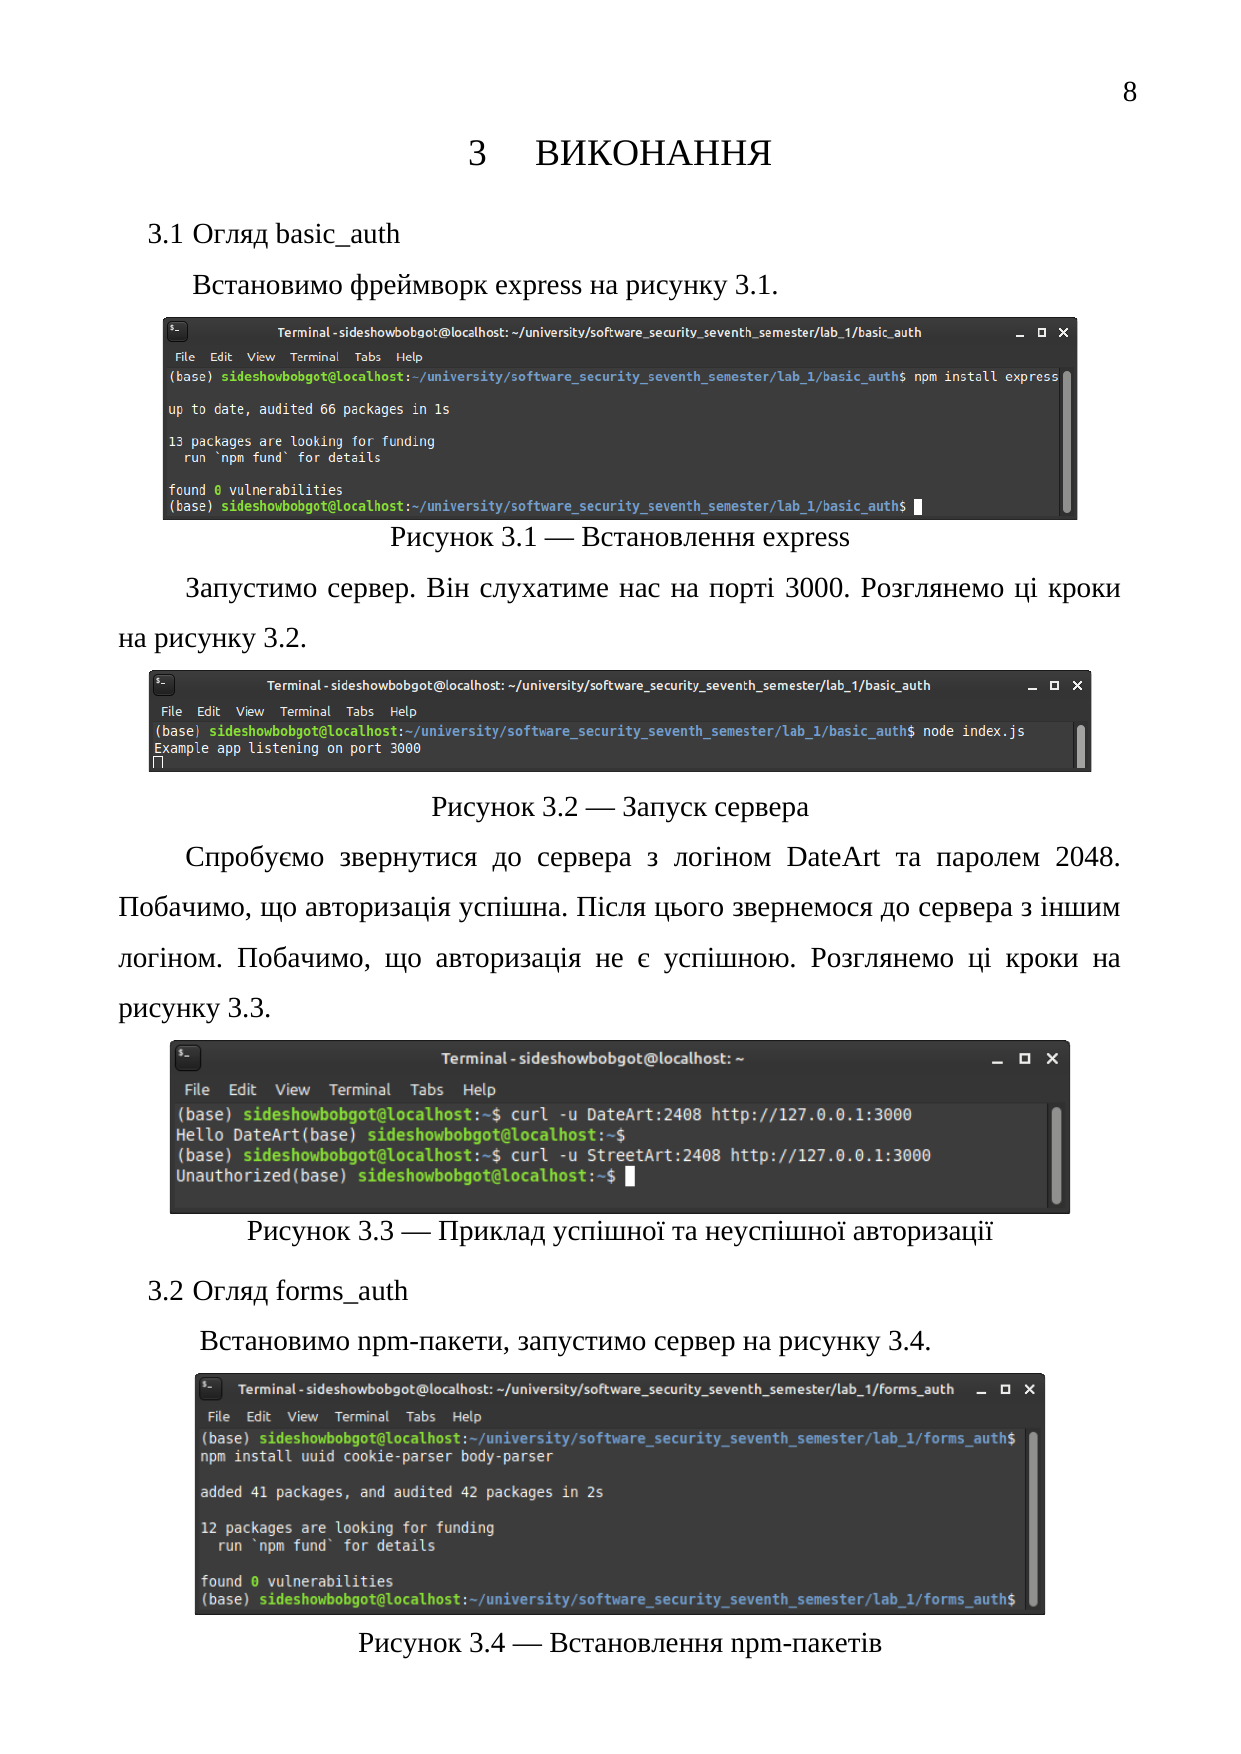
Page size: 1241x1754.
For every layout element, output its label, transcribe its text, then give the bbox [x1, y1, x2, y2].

picture [194, 1373, 1046, 1615]
subtitle Огляд basic_auth [118, 217, 1122, 250]
text Встановимо фреймворк express на рисунку 3.1. [118, 267, 1122, 301]
text Рисунок 3.3 — Приклад успішної та неуспішної авторизації [118, 1040, 1122, 1247]
picture [162, 317, 1078, 520]
subtitle Виконання [118, 130, 1122, 173]
text Рисунок 3.4 — Встановлення npm-пакетів [118, 1625, 1122, 1659]
text Спробуємо звернутися до сервера з логіном DateArt та паролем 2048. Побачимо, що авторизація успішна. Після цього звернемося до сервера з іншим логіном. Побачимо, що авторизація не є успішною. Розглянемо ці кроки на рисунку 3.3. [118, 839, 1122, 1024]
picture [169, 1040, 1071, 1214]
text Рисунок 3.1 — Встановлення express [118, 317, 1122, 553]
text Рисунок 3.2 — Запуск сервера [118, 670, 1122, 822]
text Встановимо npm-пакети, запустимо сервер на рисунку 3.4. [118, 1323, 1122, 1357]
subtitle Огляд forms_auth [118, 1273, 1122, 1306]
text Запустимо сервер. Він слухатиме нас на порті 3000. Розглянемо ці кроки на рисунку 3.2. [118, 570, 1122, 654]
picture [148, 670, 1092, 772]
